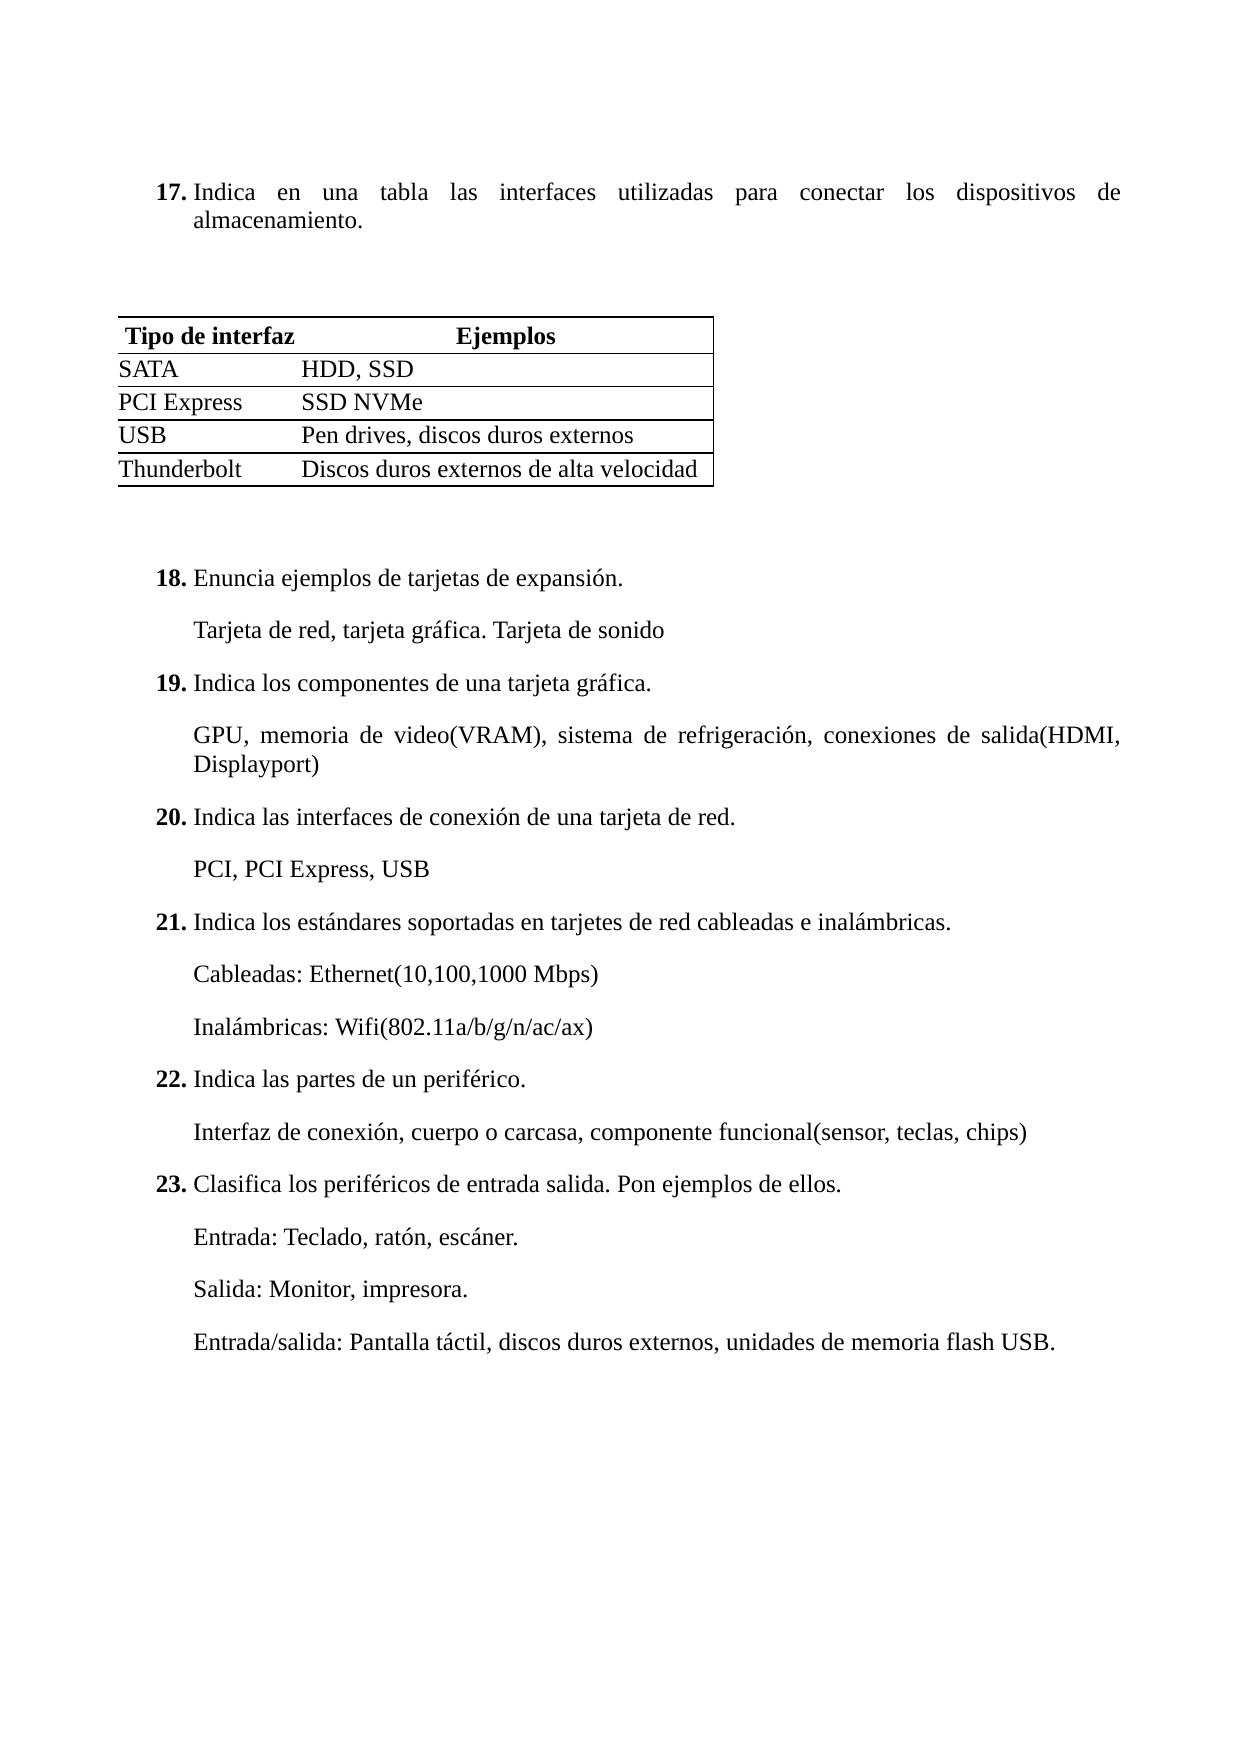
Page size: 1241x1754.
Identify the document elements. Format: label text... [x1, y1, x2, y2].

list Clasifica los periféricos de entrada salida. Pon ejemplos de ellos. [156, 1169, 1122, 1198]
list GPU, memoria de video(VRAM), sistema de refrigeración, conexiones de salida(HDMI, Displayport) [156, 721, 1122, 778]
table_cell PCI Express [118, 387, 301, 419]
list Indica los estándares soportadas en tarjetes de red cableadas e inalámbricas. [156, 907, 1122, 936]
list PCI, PCI Express, USB [156, 854, 1122, 883]
list Indica las partes de un periférico. [156, 1064, 1122, 1093]
table_cell USB [118, 421, 301, 452]
list Inalámbricas: Wifi(802.11a/b/g/n/ac/ax) [156, 1012, 1122, 1041]
table_cell HDD, SSD [301, 354, 713, 386]
table_cell Thunderbolt [118, 454, 301, 485]
list Entrada/salida: Pantalla táctil, discos duros externos, unidades de memoria flash USB. [156, 1327, 1122, 1356]
table_header Tipo de interfaz [118, 318, 301, 352]
table_cell Discos duros externos de alta velocidad [301, 454, 713, 485]
list Enuncia ejemplos de tarjetas de expansión. [156, 563, 1122, 592]
list Salida: Monitor, impresora. [156, 1274, 1122, 1303]
list Indica en una tabla las interfaces utilizadas para conectar los dispositivos de almacenamiento. [156, 177, 1122, 234]
list Tarjeta de red, tarjeta gráfica. Tarjeta de sonido [156, 616, 1122, 644]
table_header Ejemplos [301, 318, 713, 352]
table_cell SSD NVMe [301, 387, 713, 419]
table_cell SATA [118, 354, 301, 386]
list Interfaz de conexión, cuerpo o carcasa, componente funcional(sensor, teclas, chips) [156, 1117, 1122, 1146]
list Entrada: Teclado, ratón, escáner. [156, 1222, 1122, 1251]
list Cableadas: Ethernet(10,100,1000 Mbps) [156, 959, 1122, 988]
list Indica los componentes de una tarjeta gráfica. [156, 668, 1122, 697]
list Indica las interfaces de conexión de una tarjeta de red. [156, 802, 1122, 831]
table_cell Pen drives, discos duros externos [301, 421, 713, 452]
